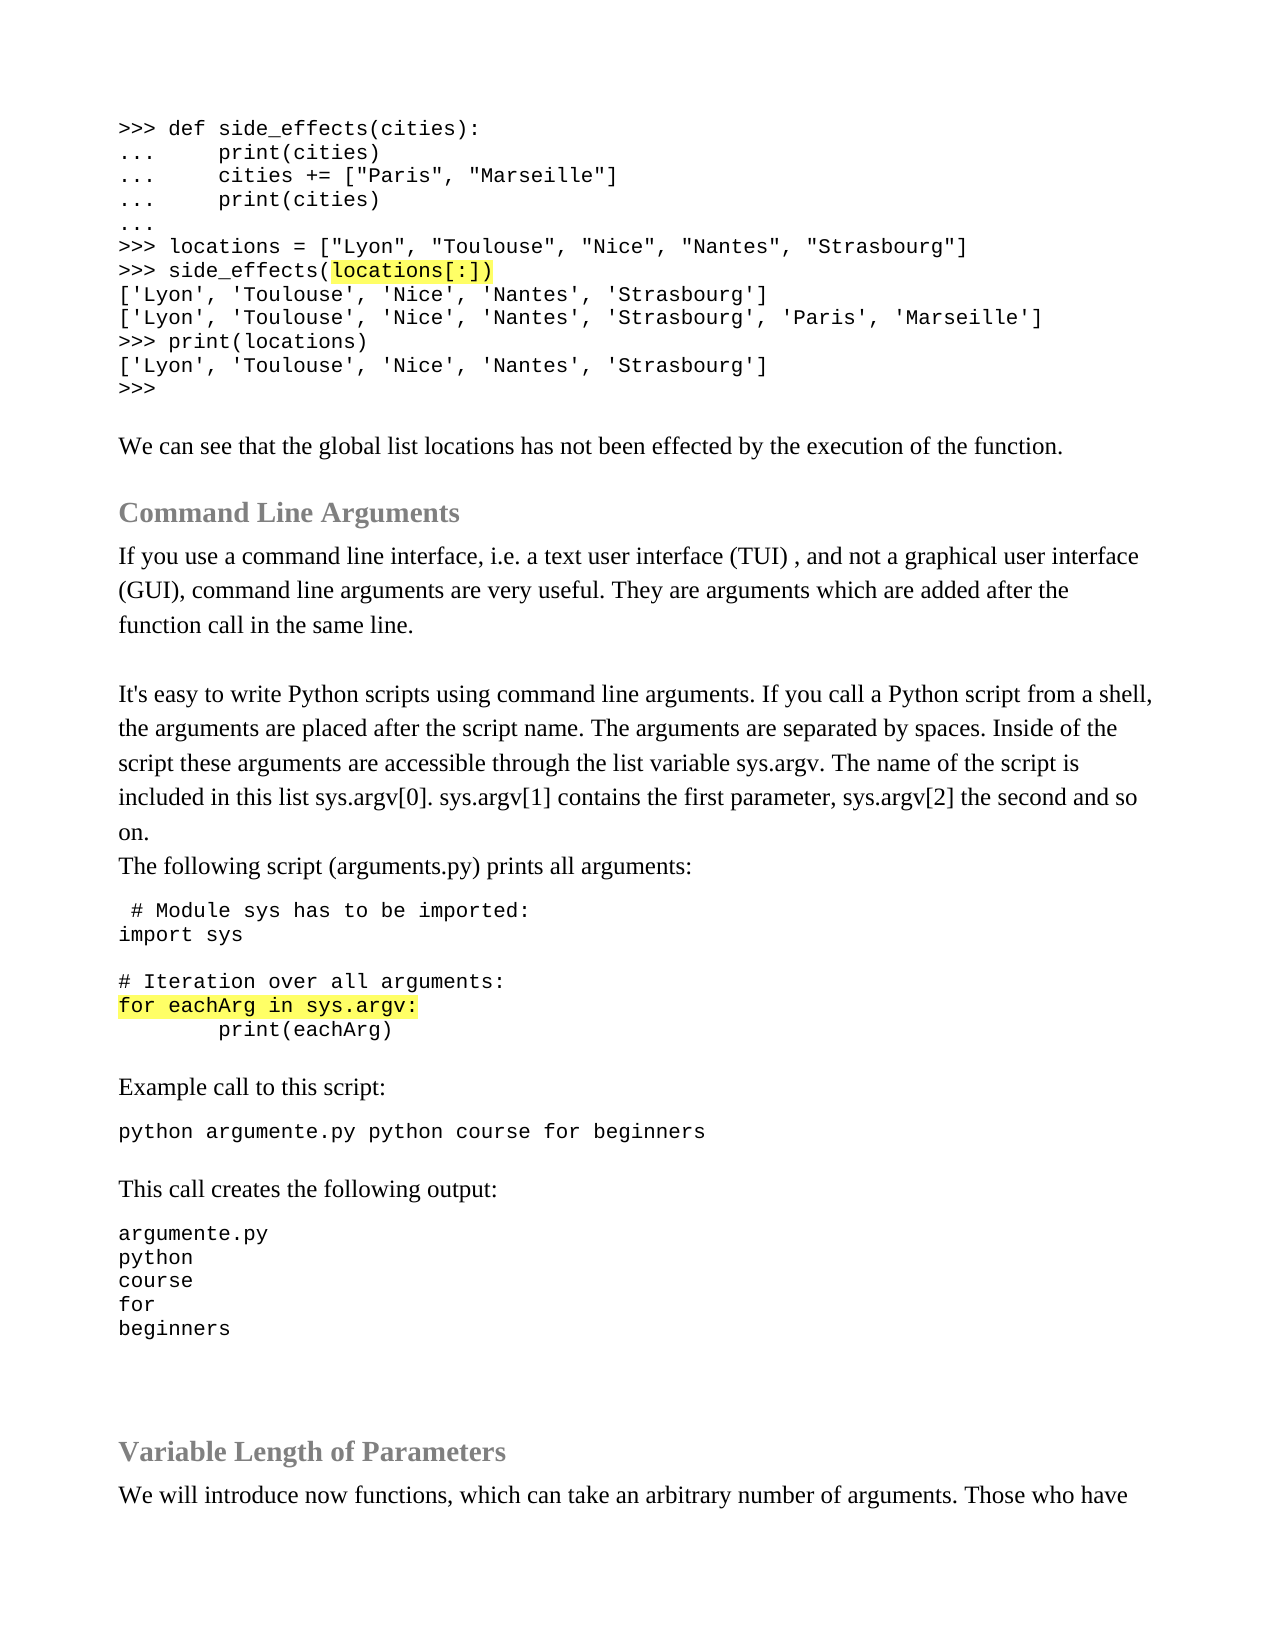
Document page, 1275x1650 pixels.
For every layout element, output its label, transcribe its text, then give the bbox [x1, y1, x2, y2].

text for [118, 1294, 1157, 1318]
text >>> def side_effects(cities): [118, 118, 1157, 142]
text ... print(cities) [118, 142, 1157, 165]
text argumente.py [118, 1223, 1157, 1247]
text This call creates the following output: [118, 1174, 1157, 1203]
text beginners [118, 1318, 1157, 1341]
text for eachArg in sys.argv: [118, 995, 1157, 1019]
text # Module sys has to be imported: [118, 900, 1157, 924]
text python [118, 1247, 1157, 1270]
text >>> print(locations) [118, 331, 1157, 354]
subtitle Command Line Arguments [118, 495, 1157, 528]
text >>> locations = ["Lyon", "Toulouse", "Nice", "Nantes", "Strasbourg"] [118, 236, 1157, 260]
text ... print(cities) [118, 189, 1157, 213]
text ... cities += ["Paris", "Marseille"] [118, 165, 1157, 189]
text We will introduce now functions, which can take an arbitrary number of arguments. Those who have [118, 1480, 1157, 1509]
text Example call to this script: [118, 1072, 1157, 1101]
subtitle Variable Length of Parameters [118, 1434, 1157, 1468]
text If you use a command line interface, i.e. a text user interface (TUI) , and not a graphical user interface (GUI), command line arguments are very useful. They are arguments which are added after the function call in the same line. It's easy to write Python scripts using command line arguments. If you call a Python script from a shell, the arguments are placed after the script name. The arguments are separated by spaces. Inside of the script these arguments are accessible through the list variable sys.argv. The name of the script is included in this list sys.argv[0]. sys.argv[1] contains the first parameter, sys.argv[2] the second and so on. The following script (arguments.py) prints all arguments: [118, 541, 1157, 880]
text We can see that the global list locations has not been effected by the execution of the function. [118, 431, 1157, 460]
text >>> side_effects(locations[:]) [118, 260, 1157, 284]
text print(eachArg) [118, 1019, 1157, 1042]
text ['Lyon', 'Toulouse', 'Nice', 'Nantes', 'Strasbourg'] [118, 354, 1157, 378]
text ... [118, 213, 1157, 236]
text import sys [118, 924, 1157, 948]
text python argumente.py python course for beginners [118, 1121, 1157, 1144]
text ['Lyon', 'Toulouse', 'Nice', 'Nantes', 'Strasbourg'] [118, 284, 1157, 307]
text ['Lyon', 'Toulouse', 'Nice', 'Nantes', 'Strasbourg', 'Paris', 'Marseille'] [118, 307, 1157, 331]
text >>> [118, 378, 1157, 402]
text # Iteration over all arguments: [118, 971, 1157, 995]
text course [118, 1270, 1157, 1294]
